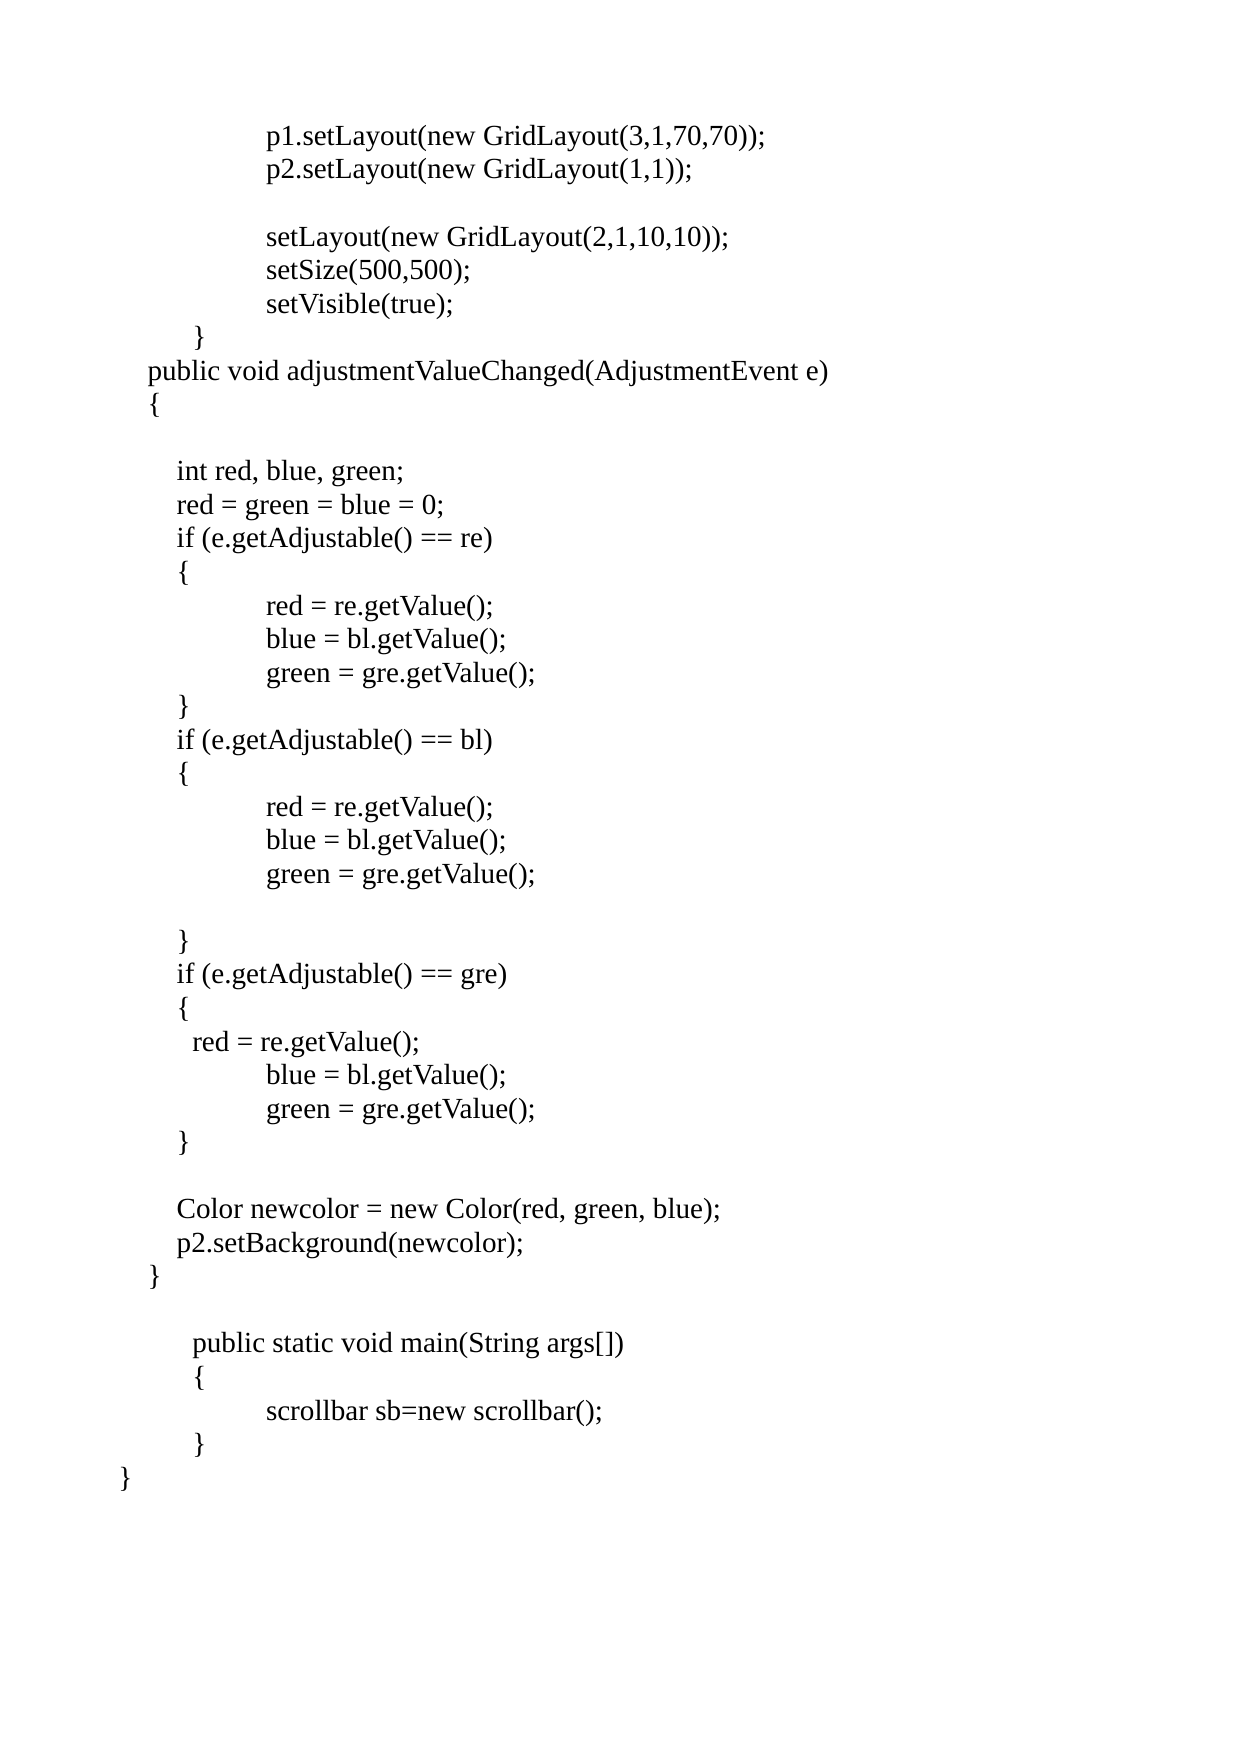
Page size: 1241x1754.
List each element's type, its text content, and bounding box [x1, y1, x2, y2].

text } [118, 1426, 1122, 1460]
text public static void main(String args[]) [118, 1326, 1122, 1359]
text setSize(500,500); [118, 252, 1122, 286]
text } [118, 319, 1122, 353]
text p1.setLayout(new GridLayout(3,1,70,70)); [118, 118, 1122, 152]
text if (e.getAdjustable() == bl) [118, 722, 1122, 755]
text setLayout(new GridLayout(2,1,10,10)); [118, 219, 1122, 252]
text public void adjustmentValueChanged(AdjustmentEvent e) [118, 353, 1122, 386]
text p2.setLayout(new GridLayout(1,1)); [118, 152, 1122, 185]
text { [118, 554, 1122, 588]
text red = re.getValue(); [118, 789, 1122, 822]
text red = re.getValue(); [118, 1024, 1122, 1057]
text blue = bl.getValue(); [118, 1057, 1122, 1091]
text scrollbar sb=new scrollbar(); [118, 1393, 1122, 1426]
text int red, blue, green; [118, 453, 1122, 487]
text Color newcolor = new Color(red, green, blue); [118, 1191, 1122, 1225]
text red = green = blue = 0; [118, 487, 1122, 521]
text green = gre.getValue(); [118, 1091, 1122, 1124]
text if (e.getAdjustable() == re) [118, 521, 1122, 554]
text } [118, 1124, 1122, 1158]
text p2.setBackground(newcolor); [118, 1225, 1122, 1258]
text green = gre.getValue(); [118, 655, 1122, 688]
text { [118, 1359, 1122, 1393]
text setVisible(true); [118, 286, 1122, 319]
text } [118, 923, 1122, 957]
text } [118, 688, 1122, 722]
text blue = bl.getValue(); [118, 822, 1122, 856]
text { [118, 990, 1122, 1024]
text } [118, 1460, 1122, 1493]
text { [118, 755, 1122, 789]
text blue = bl.getValue(); [118, 621, 1122, 655]
text if (e.getAdjustable() == gre) [118, 957, 1122, 990]
text red = re.getValue(); [118, 588, 1122, 621]
text green = gre.getValue(); [118, 856, 1122, 889]
text } [118, 1258, 1122, 1292]
text { [118, 386, 1122, 420]
